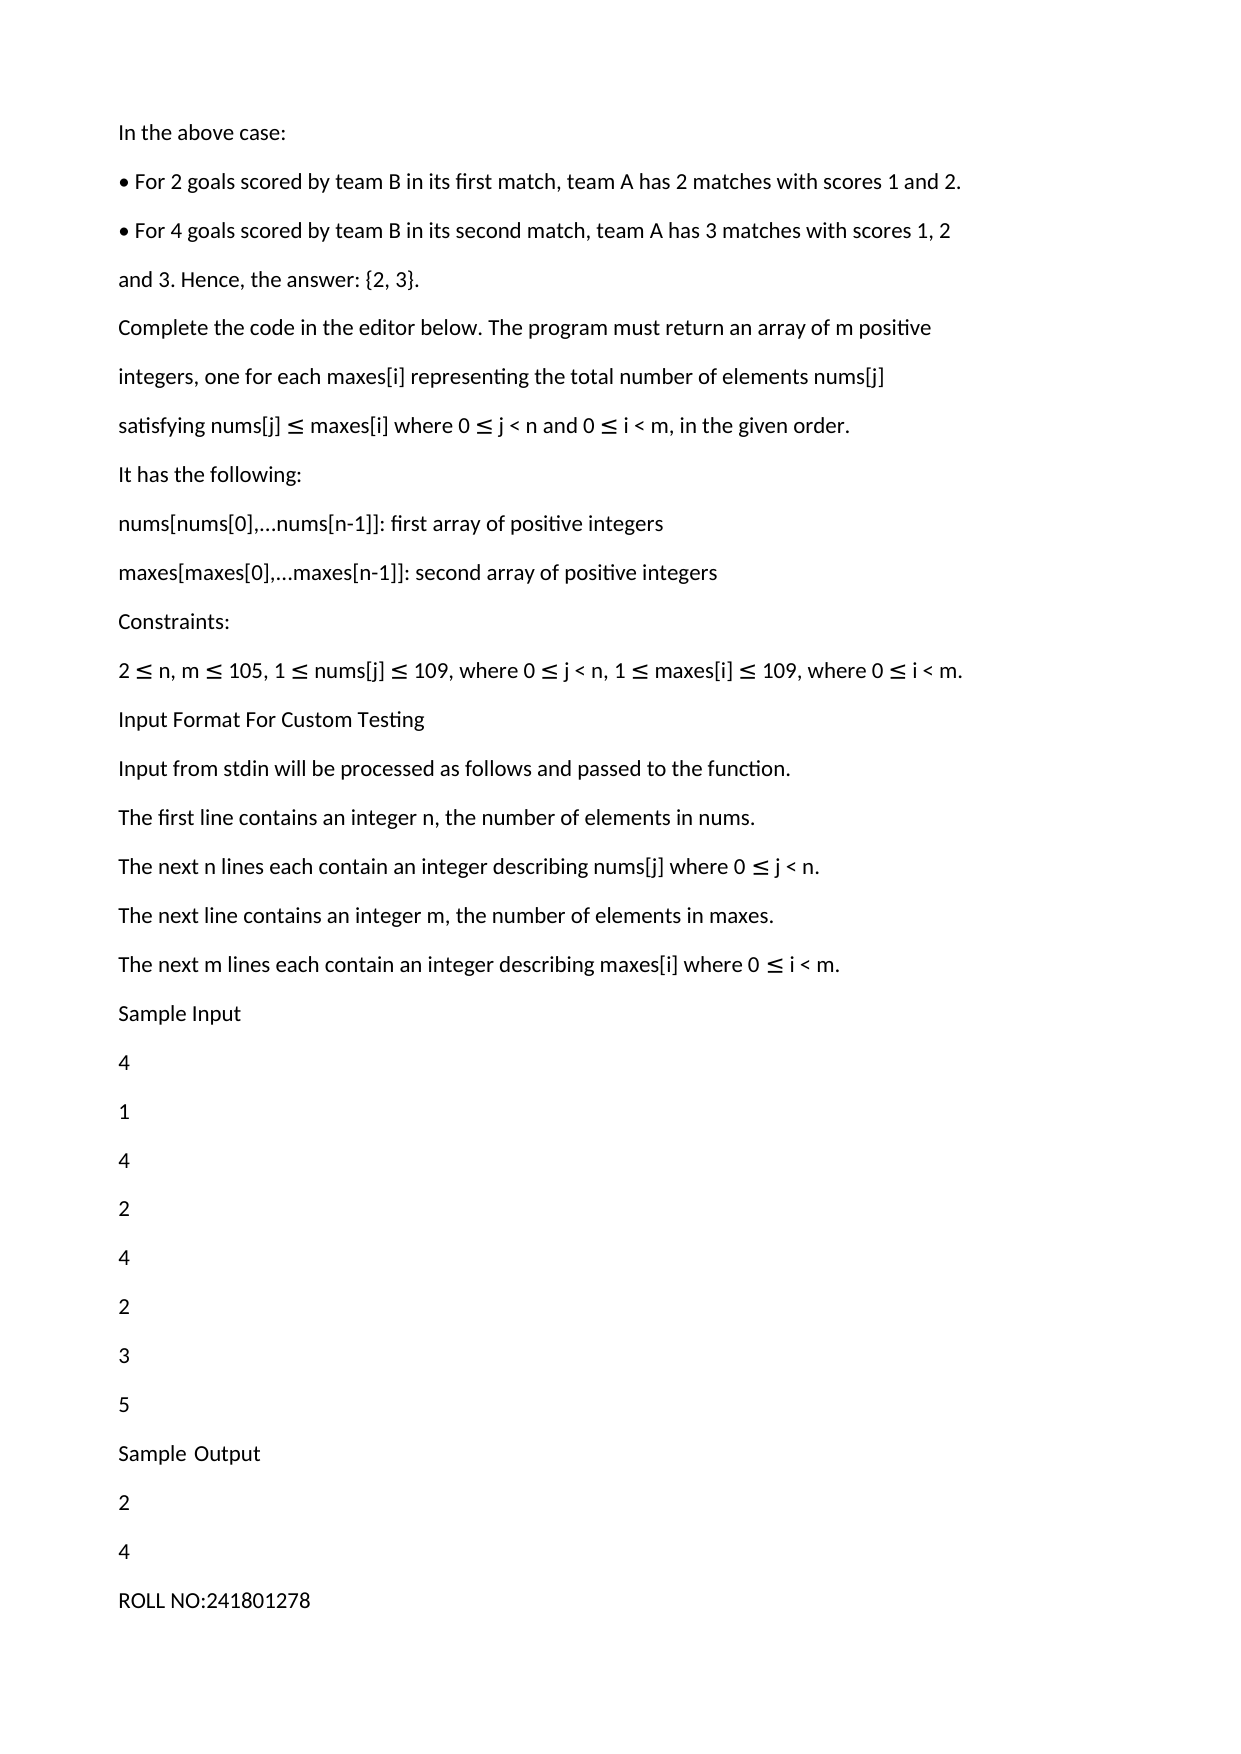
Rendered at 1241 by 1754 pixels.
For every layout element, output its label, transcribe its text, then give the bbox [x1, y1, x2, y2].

text • For 2 goals scored by team B in its first match, team A has 2 matches with scores 1 and 2. [118, 167, 1122, 195]
text 2 ≤ n, m ≤ 105, 1 ≤ nums[j] ≤ 109, where 0 ≤ j < n, 1 ≤ maxes[i] ≤ 109, where 0 ≤ i < m. [118, 656, 1122, 684]
text 2 [118, 1292, 1122, 1320]
text Input Format For Custom Testing [118, 705, 1122, 733]
text • For 4 goals scored by team B in its second match, team A has 3 matches with scores 1, 2 [118, 216, 1122, 244]
text 4 [118, 1537, 1122, 1565]
text 4 [118, 1243, 1122, 1271]
text In the above case: [118, 118, 1122, 146]
text Constraints: [118, 607, 1122, 635]
text The next n lines each contain an integer describing nums[j] where 0 ≤ j < n. [118, 852, 1122, 880]
text 4 [118, 1146, 1122, 1174]
text and 3. Hence, the answer: {2, 3}. [118, 265, 1122, 293]
text satisfying nums[j] ≤ maxes[i] where 0 ≤ j < n and 0 ≤ i < m, in the given order. [118, 411, 1122, 440]
text maxes[maxes[0],...maxes[n-1]]: second array of positive integers [118, 558, 1122, 586]
text 3 [118, 1341, 1122, 1369]
text Complete the code in the editor below. The program must return an array of m positive [118, 313, 1122, 342]
text ROLL NO:241801278 [118, 1586, 1122, 1614]
text Sample Input [118, 999, 1122, 1027]
text Sample Output [118, 1439, 1122, 1467]
text It has the following: [118, 461, 1122, 488]
text 1 [118, 1097, 1122, 1125]
text nums[nums[0],...nums[n-1]]: first array of positive integers [118, 509, 1122, 537]
text integers, one for each maxes[i] representing the total number of elements nums[j] [118, 362, 1122, 390]
text 2 [118, 1488, 1122, 1516]
text 4 [118, 1048, 1122, 1076]
text Input from stdin will be processed as follows and passed to the function. [118, 754, 1122, 782]
text The next line contains an integer m, the number of elements in maxes. [118, 901, 1122, 929]
text 2 [118, 1194, 1122, 1223]
text The next m lines each contain an integer describing maxes[i] where 0 ≤ i < m. [118, 950, 1122, 978]
text The first line contains an integer n, the number of elements in nums. [118, 803, 1122, 831]
text 5 [118, 1390, 1122, 1418]
